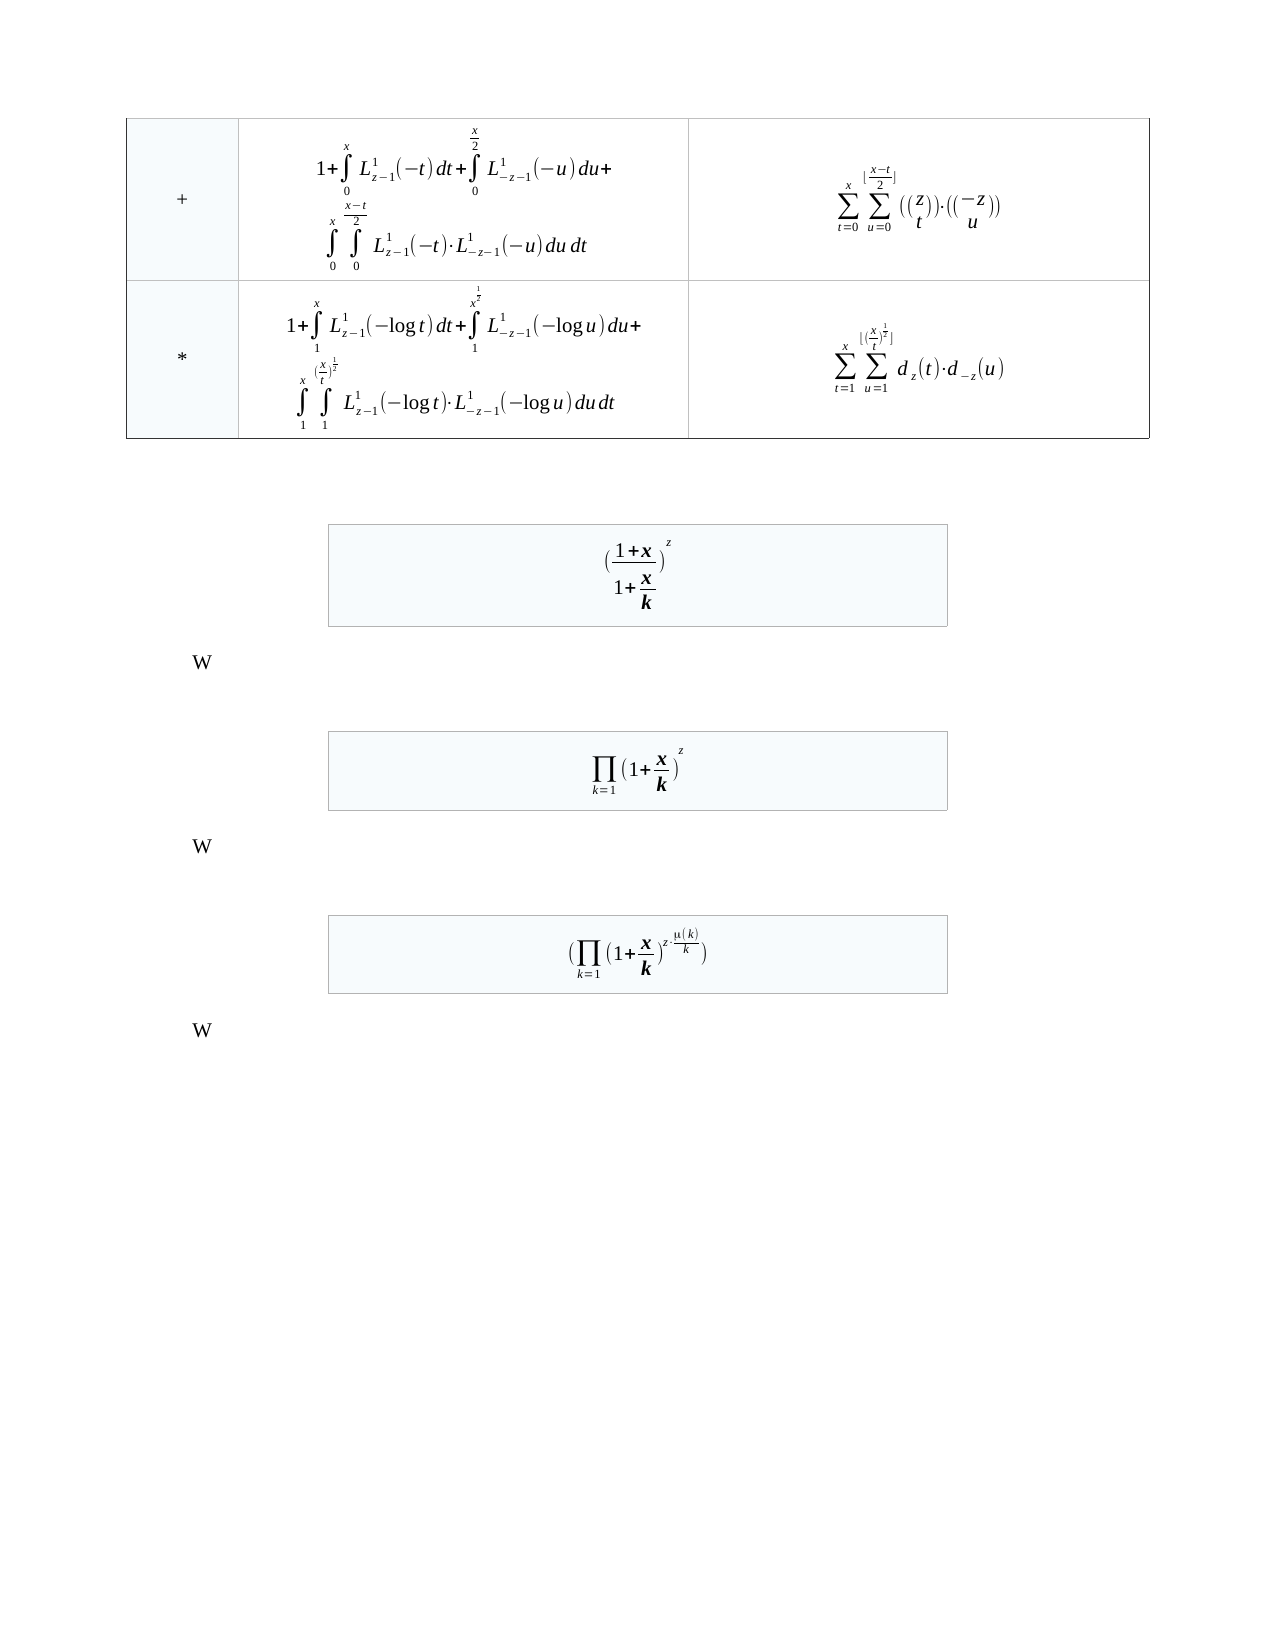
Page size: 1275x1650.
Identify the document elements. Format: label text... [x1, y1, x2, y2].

table_cell [239, 119, 688, 280]
table_cell * [127, 281, 238, 438]
table_cell [689, 119, 1149, 280]
table_cell + [127, 119, 238, 280]
table_cell [689, 281, 1149, 438]
text W [118, 650, 1157, 674]
text W [118, 834, 1157, 858]
table_cell [239, 281, 688, 438]
text W [118, 1018, 1157, 1042]
